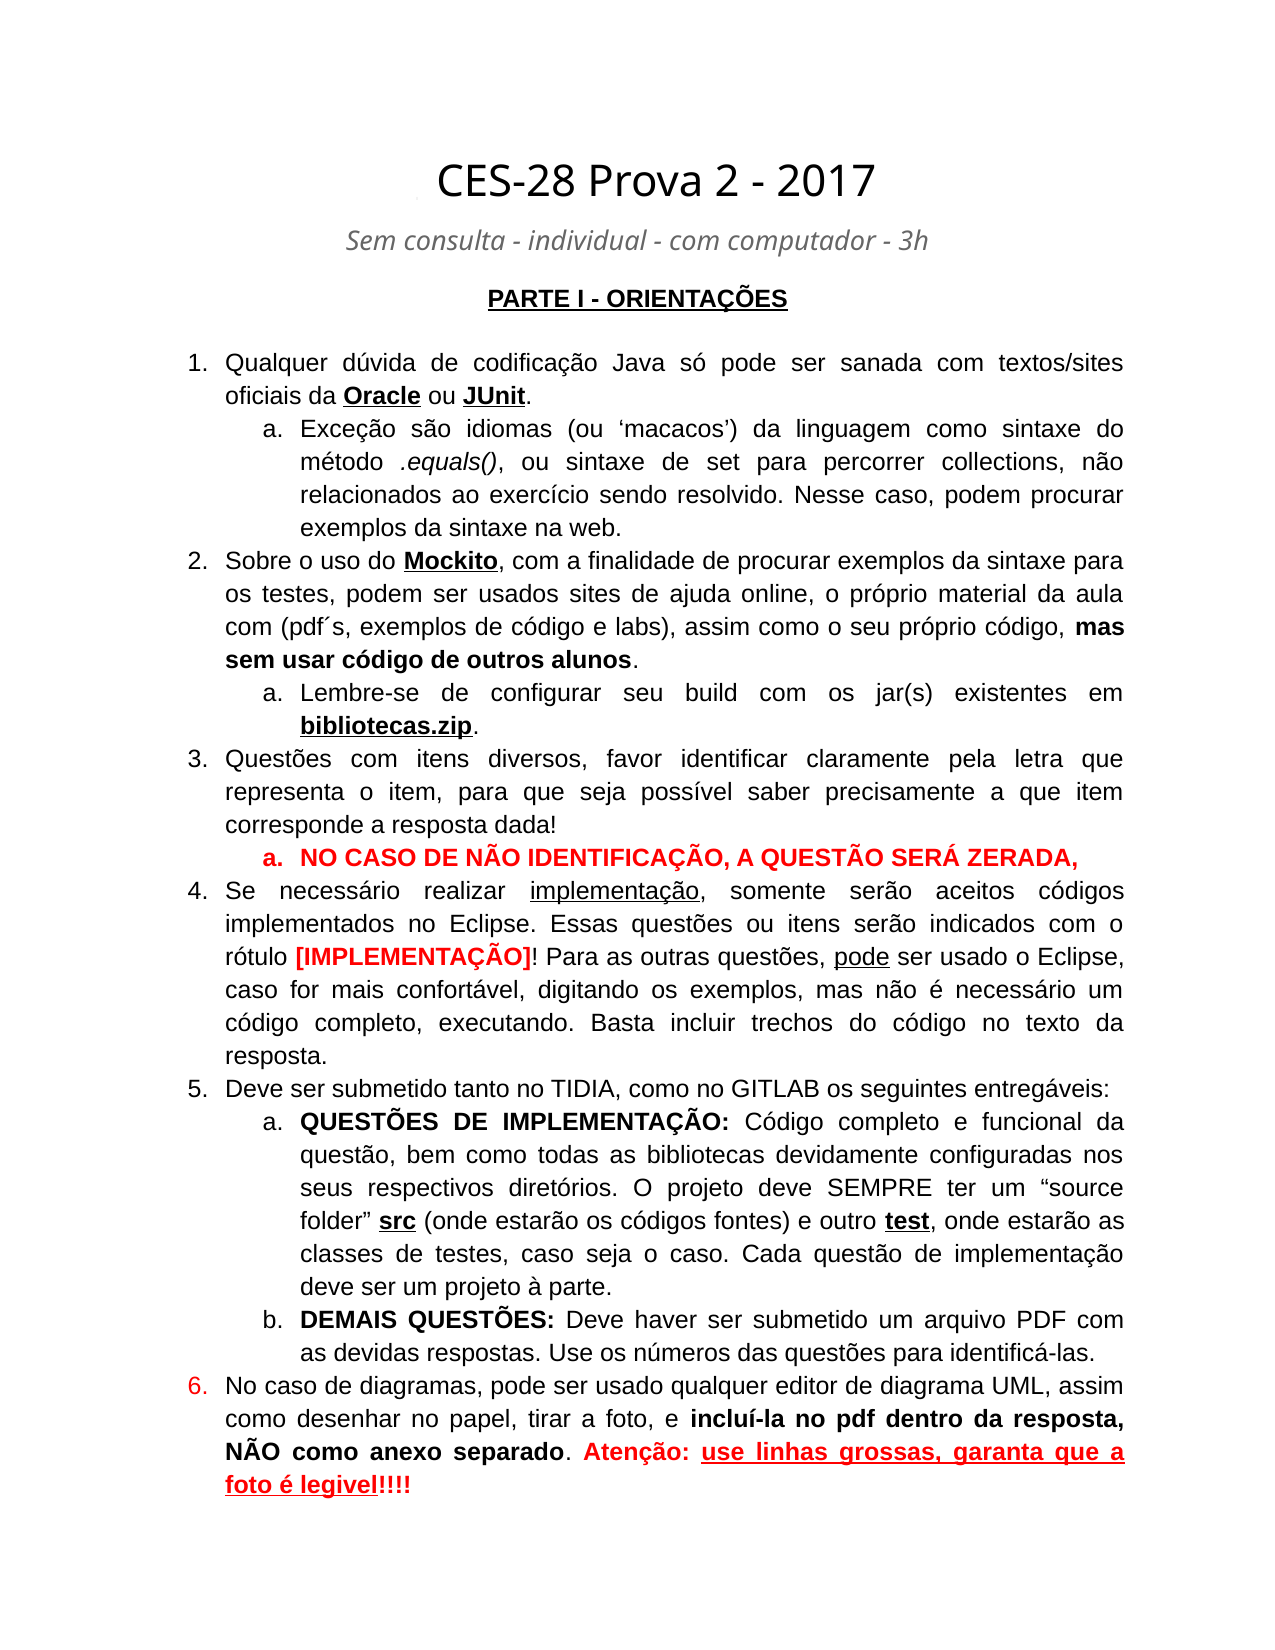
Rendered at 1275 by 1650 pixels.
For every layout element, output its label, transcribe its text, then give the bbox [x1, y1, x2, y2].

list DEMAIS QUESTÕES: Deve haver ser submetido um arquivo PDF com as devidas respostas. Use os números das questões para identificá-las. [262, 1305, 1125, 1367]
list No caso de diagramas, pode ser usado qualquer editor de diagrama UML, assim como desenhar no papel, tirar a foto, e incluí-la no pdf dentro da resposta, NÃO como anexo separado. Atenção: use linhas grossas, garanta que a foto é legivel!!!! [187, 1371, 1125, 1499]
list Se necessário realizar implementação, somente serão aceitos códigos implementados no Eclipse. Essas questões ou itens serão indicados com o rótulo [IMPLEMENTAÇÃO]! Para as outras questões, pode ser usado o Eclipse, caso for mais confortável, digitando os exemplos, mas não é necessário um código completo, executando. Basta incluir trechos do código no texto da resposta. [187, 876, 1125, 1070]
text PARTE I - ORIENTAÇÕES [150, 284, 1125, 313]
subtitle Sem consulta - individual - com computador - 3h [150, 221, 1125, 258]
list Sobre o uso do Mockito, com a finalidade de procurar exemplos da sintaxe para os testes, podem ser usados sites de ajuda online, o próprio material da aula com (pdf´s, exemplos de código e labs), assim como o seu próprio código, mas sem usar código de outros alunos. [187, 546, 1125, 673]
list Lembre-se de configurar seu build com os jar(s) existentes em bibliotecas.zip. [262, 678, 1125, 739]
list NO CASO DE NÃO IDENTIFICAÇÃO, A QUESTÃO SERÁ ZERADA, [262, 843, 1125, 872]
list Qualquer dúvida de codificação Java só pode ser sanada com textos/sites oficiais da Oracle ou JUnit. [187, 348, 1125, 409]
list Deve ser submetido tanto no TIDIA, como no GITLAB os seguintes entregáveis: [187, 1074, 1125, 1103]
list QUESTÕES DE IMPLEMENTAÇÃO: Código completo e funcional da questão, bem como todas as bibliotecas devidamente configuradas nos seus respectivos diretórios. O projeto deve SEMPRE ter um “source folder” src (onde estarão os códigos fontes) e outro test, onde estarão as classes de testes, caso seja o caso. Cada questão de implementação deve ser um projeto à parte. [262, 1107, 1125, 1301]
list Questões com itens diversos, favor identificar claramente pela letra que representa o item, para que seja possível saber precisamente a que item corresponde a resposta dada! [187, 744, 1125, 839]
title CES-28 Prova 2 - 2017 [150, 150, 1125, 212]
list Exceção são idiomas (ou ‘macacos’) da linguagem como sintaxe do método .equals(), ou sintaxe de set para percorrer collections, não relacionados ao exercício sendo resolvido. Nesse caso, podem procurar exemplos da sintaxe na web. [262, 414, 1125, 541]
